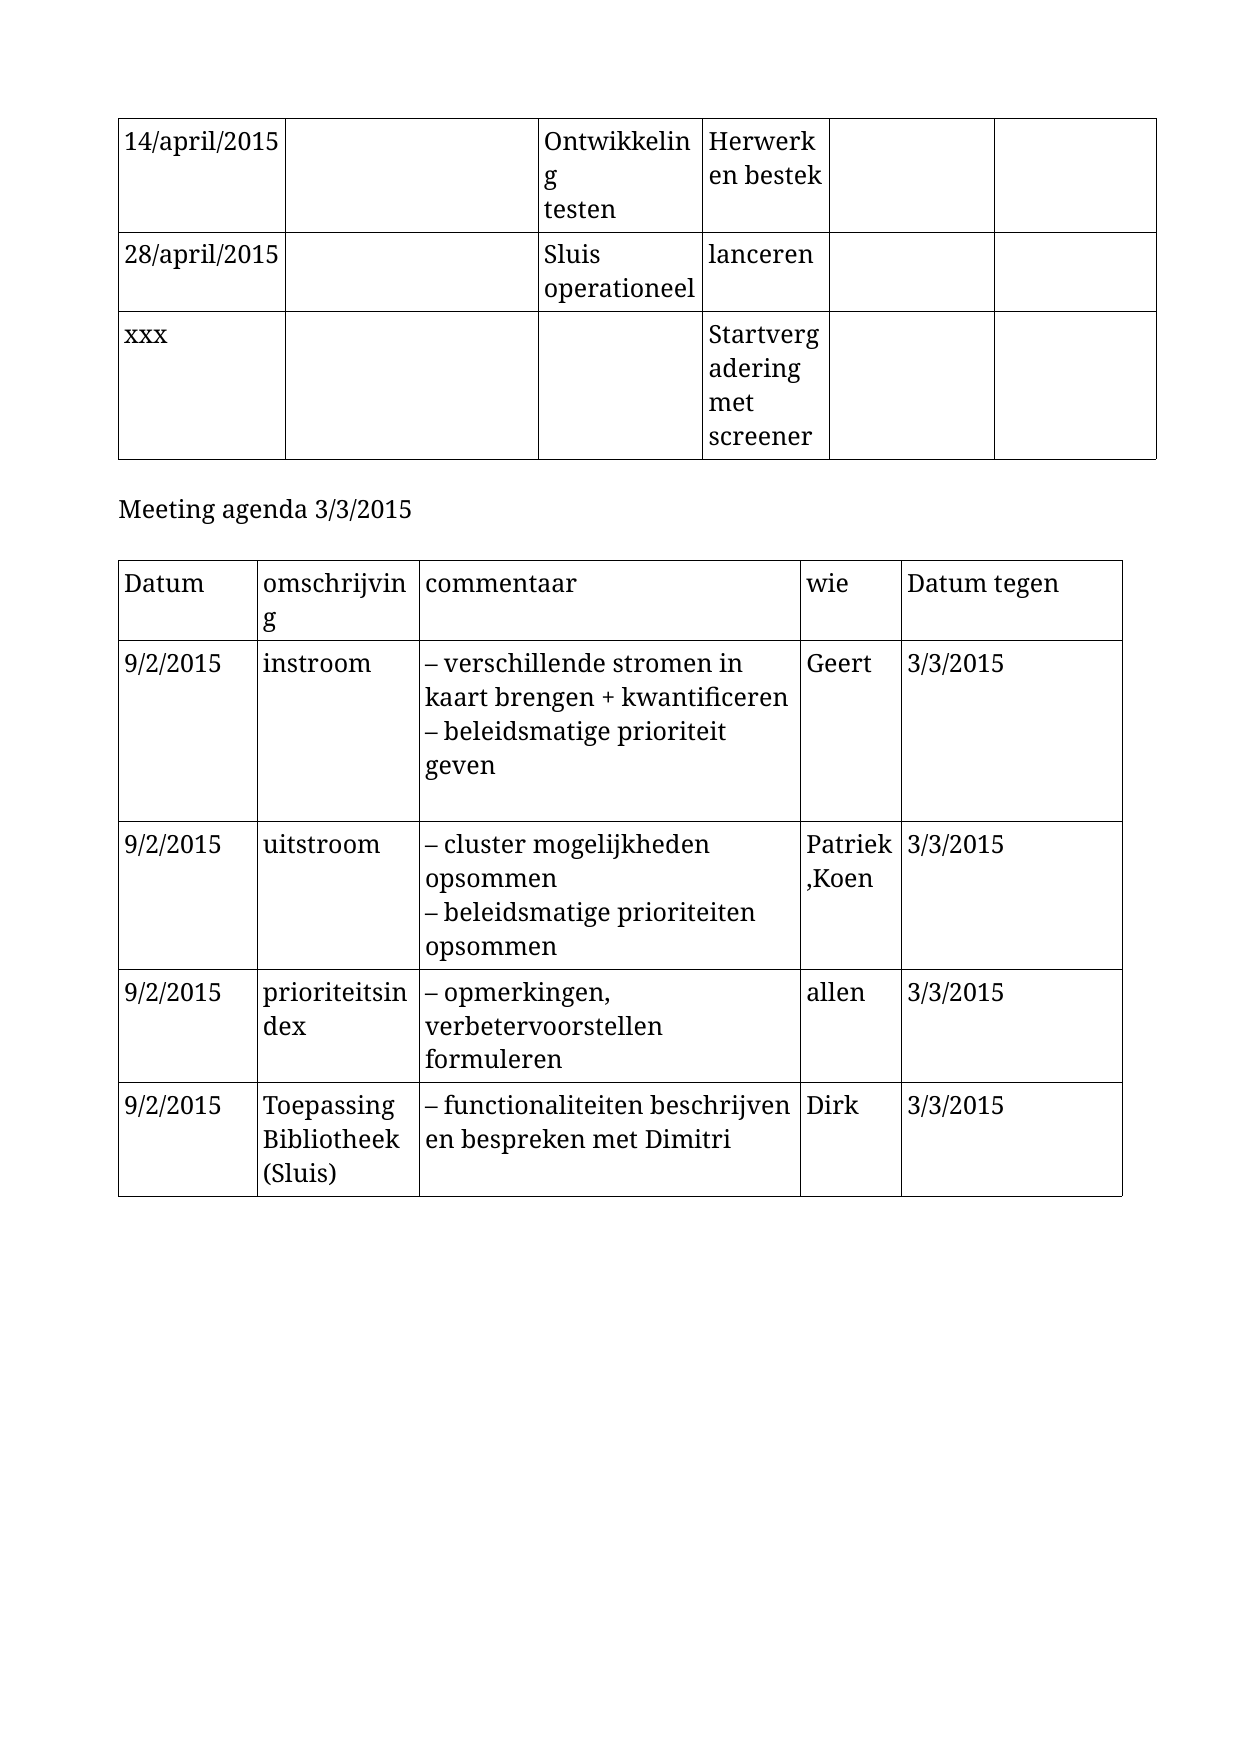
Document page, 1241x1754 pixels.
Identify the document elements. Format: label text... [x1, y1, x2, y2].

table_cell 3/3/2015 [902, 641, 1122, 821]
table_cell – opmerkingen, verbetervoorstellen formuleren [420, 970, 800, 1082]
table_cell [995, 312, 1156, 458]
table_cell prioriteitsindex [258, 970, 419, 1082]
table_cell Dirk [801, 1083, 901, 1196]
table_header Datum [119, 561, 257, 640]
table_cell [830, 312, 994, 458]
table_cell 9/2/2015 [119, 970, 257, 1082]
table_cell Ontwikkeling testen [539, 119, 702, 232]
table_header wie [801, 561, 901, 640]
table_cell xxx [119, 312, 285, 458]
table_cell 9/2/2015 [119, 641, 257, 821]
table_cell [995, 119, 1156, 232]
table_cell lanceren [703, 233, 829, 311]
table_cell instroom [258, 641, 419, 821]
table_cell 3/3/2015 [902, 970, 1122, 1082]
table_cell uitstroom [258, 822, 419, 969]
table_cell Toepassing Bibliotheek (Sluis) [258, 1083, 419, 1196]
table_cell 9/2/2015 [119, 822, 257, 969]
text Meeting agenda 3/3/2015 [118, 492, 1122, 526]
table_cell [539, 312, 702, 458]
table_cell 9/2/2015 [119, 1083, 257, 1196]
table_cell – verschillende stromen in kaart brengen + kwantificeren – beleidsmatige prioriteit geven [420, 641, 800, 821]
table_cell [286, 233, 538, 311]
table_cell Startvergadering met screener [703, 312, 829, 458]
table_cell Geert [801, 641, 901, 821]
table_cell [830, 233, 994, 311]
table_cell Sluis operationeel [539, 233, 702, 311]
table_cell – cluster mogelijkheden opsommen – beleidsmatige prioriteiten opsommen [420, 822, 800, 969]
table_cell Patriek,Koen [801, 822, 901, 969]
table_cell allen [801, 970, 901, 1082]
table_cell 3/3/2015 [902, 1083, 1122, 1196]
table_cell [995, 233, 1156, 311]
table_cell 14/april/2015 [119, 119, 285, 232]
table_cell Herwerken bestek [703, 119, 829, 232]
table_cell [286, 119, 538, 232]
table_cell [830, 119, 994, 232]
table_cell – functionaliteiten beschrijven en bespreken met Dimitri [420, 1083, 800, 1196]
table_header Datum tegen [902, 561, 1122, 640]
table_cell 3/3/2015 [902, 822, 1122, 969]
table_cell [286, 312, 538, 458]
table_header commentaar [420, 561, 800, 640]
table_header omschrijving [258, 561, 419, 640]
table_cell 28/april/2015 [119, 233, 285, 311]
